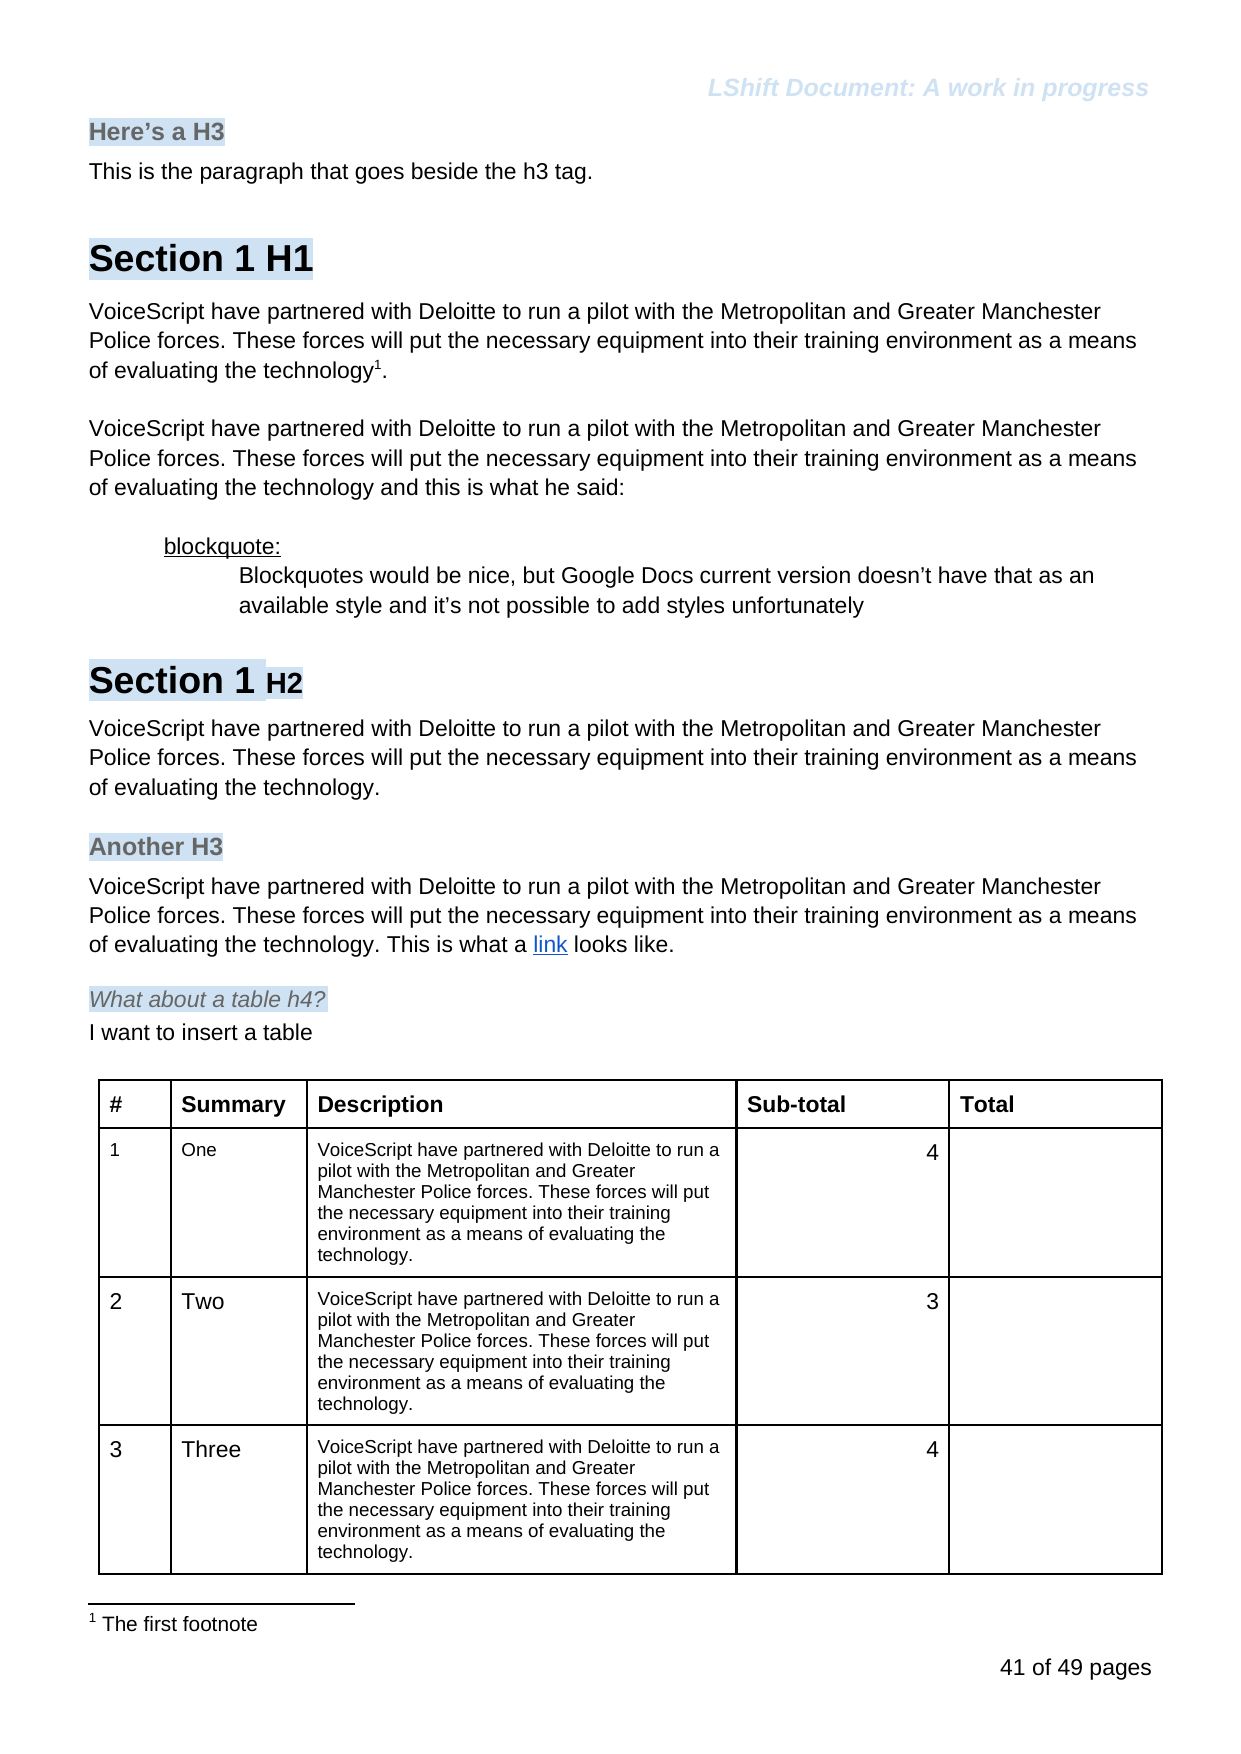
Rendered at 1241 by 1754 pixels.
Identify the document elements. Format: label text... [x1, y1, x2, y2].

table_header Sub-total [738, 1081, 948, 1127]
text This is the paragraph that goes beside the h3 tag. [88, 158, 1152, 184]
table_header # [100, 1081, 170, 1127]
table_cell 4 [738, 1426, 948, 1573]
table_cell Two [172, 1278, 306, 1424]
table_cell One [172, 1129, 306, 1276]
table_cell 4 [738, 1129, 948, 1276]
table_cell VoiceScript have partnered with Deloitte to run a pilot with the Metropolitan and Greater Manchester Police forces. These forces will put the necessary equipment into their training environment as a means of evaluating the technology. [308, 1129, 735, 1276]
text VoiceScript have partnered with Deloitte to run a pilot with the Metropolitan and Greater Manchester Police forces. These forces will put the necessary equipment into their training environment as a means of evaluating the technology. [88, 298, 1152, 383]
table_cell 1 [100, 1129, 170, 1276]
text I want to insert a table [88, 1020, 1152, 1046]
text The first footnote [88, 1610, 1152, 1636]
table_header Total [950, 1081, 1161, 1127]
table_cell [950, 1278, 1161, 1424]
subtitle Here’s a H3 [225, 118, 1152, 146]
text VoiceScript have partnered with Deloitte to run a pilot with the Metropolitan and Greater Manchester Police forces. These forces will put the necessary equipment into their training environment as a means of evaluating the technology. This is what a link looks like. [88, 873, 1152, 958]
table_header Summary [172, 1081, 306, 1127]
subtitle What about a table h4? [328, 986, 1152, 1012]
text Blockquotes would be nice, but Google Docs current version doesn’t have that as an available style and it’s not possible to add styles unfortunately [238, 563, 1152, 618]
table_cell VoiceScript have partnered with Deloitte to run a pilot with the Metropolitan and Greater Manchester Police forces. These forces will put the necessary equipment into their training environment as a means of evaluating the technology. [308, 1426, 735, 1573]
table_header Description [308, 1081, 735, 1127]
subtitle Another H3 [223, 833, 1152, 861]
text blockquote: [163, 533, 1152, 559]
table_cell 2 [100, 1278, 170, 1424]
text VoiceScript have partnered with Deloitte to run a pilot with the Metropolitan and Greater Manchester Police forces. These forces will put the necessary equipment into their training environment as a means of evaluating the technology. [88, 716, 1152, 800]
table_cell [950, 1129, 1161, 1276]
table_cell 3 [100, 1426, 170, 1573]
subtitle Section 1 H1 [313, 238, 1152, 280]
table_cell VoiceScript have partnered with Deloitte to run a pilot with the Metropolitan and Greater Manchester Police forces. These forces will put the necessary equipment into their training environment as a means of evaluating the technology. [308, 1278, 735, 1424]
text VoiceScript have partnered with Deloitte to run a pilot with the Metropolitan and Greater Manchester Police forces. These forces will put the necessary equipment into their training environment as a means of evaluating the technology and this is what he said: [88, 416, 1152, 500]
table_cell [950, 1426, 1161, 1573]
table_cell Three [172, 1426, 306, 1573]
subtitle Section 1 H2 [266, 659, 1152, 701]
table_cell 3 [738, 1278, 948, 1424]
